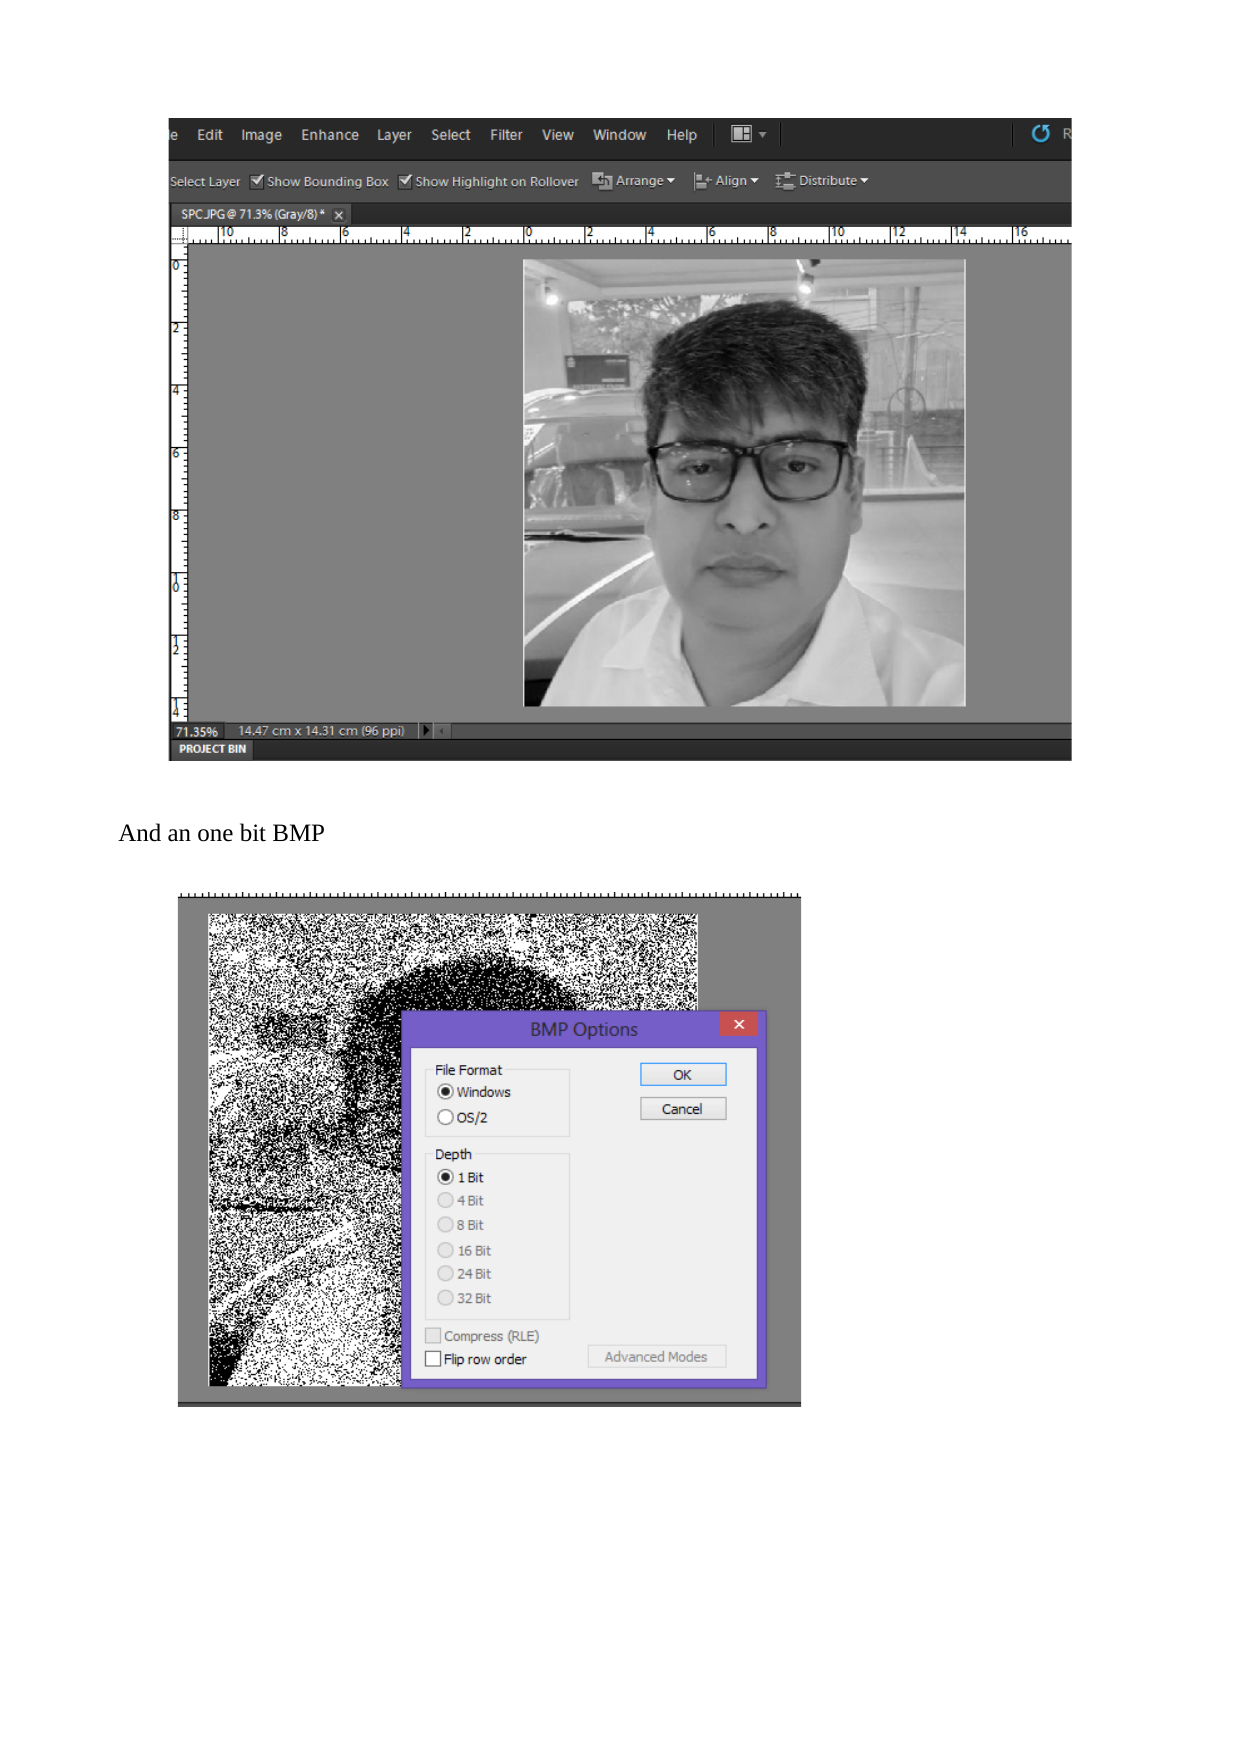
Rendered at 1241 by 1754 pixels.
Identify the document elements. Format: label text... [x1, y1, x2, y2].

picture [168, 118, 1072, 761]
picture [177, 892, 802, 1407]
text And an one bit BMP [118, 818, 1122, 847]
